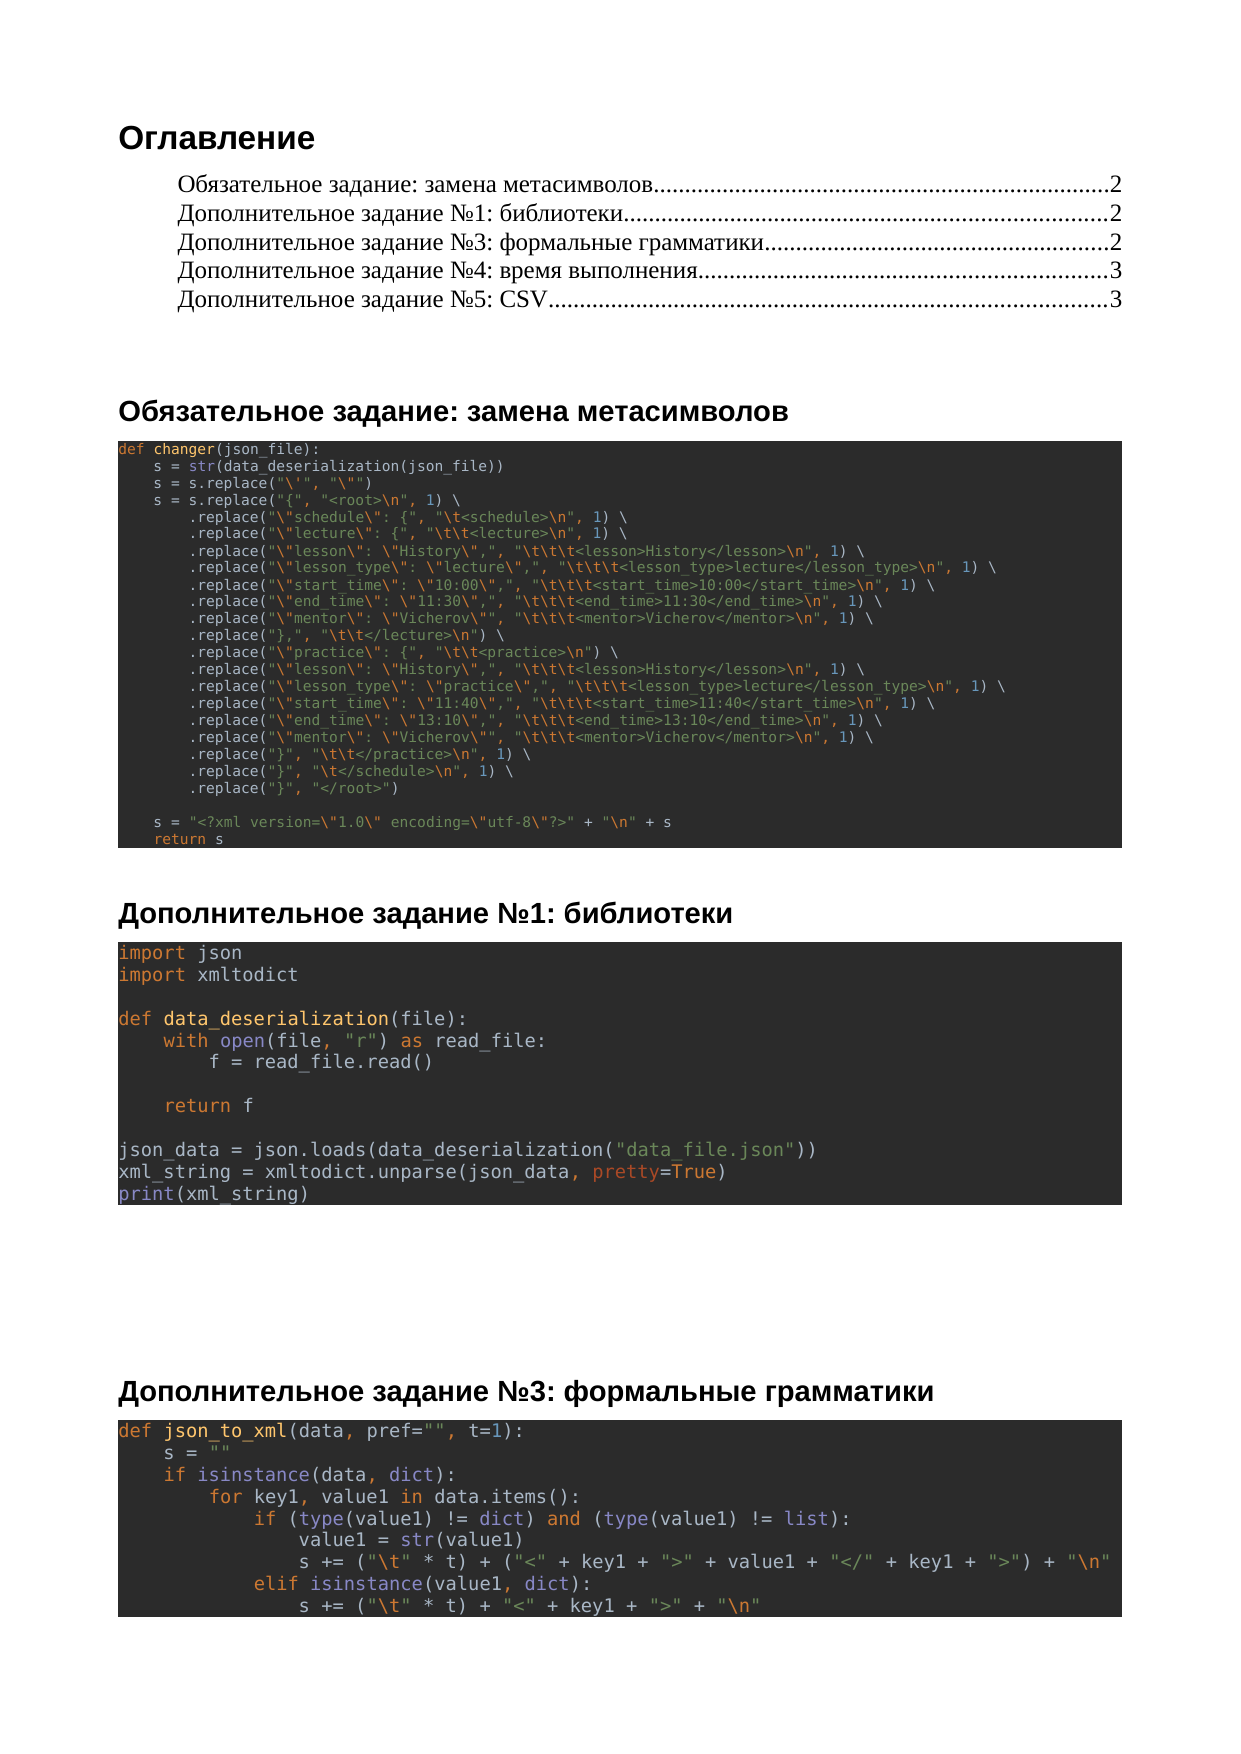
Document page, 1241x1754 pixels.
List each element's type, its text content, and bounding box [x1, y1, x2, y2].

text Дополнительное задание №3: формальные грамматики 2 [177, 227, 1122, 255]
text Дополнительное задание №1: библиотеки 2 [177, 198, 1122, 227]
text import json import xmltodict def data_deserialization(file): with open(file, "r") as read_file: f = read_file.read() return f json_data = json.loads(data_deserialization("data_file.json")) xml_string = xmltodict.unparse(json_data, pretty=True) print(xml_string) [118, 942, 1122, 1205]
text def changer(json_file): s = str(data_deserialization(json_file)) s = s.replace("\'", "\"") s = s.replace("{", "<root>\n", 1) \ .replace("\"schedule\": {", "\t<schedule>\n", 1) \ .replace("\"lecture\": {", "\t\t<lecture>\n", 1) \ .replace("\"lesson\": \"History\",", "\t\t\t<lesson>History</lesson>\n", 1) \ .replace("\"lesson_type\": \"lecture\",", "\t\t\t<lesson_type>lecture</lesson_type>\n", 1) \ .replace("\"start_time\": \"10:00\",", "\t\t\t<start_time>10:00</start_time>\n", 1) \ .replace("\"end_time\": \"11:30\",", "\t\t\t<end_time>11:30</end_time>\n", 1) \ .replace("\"mentor\": \"Vicherov\"", "\t\t\t<mentor>Vicherov</mentor>\n", 1) \ .replace("},", "\t\t</lecture>\n") \ .replace("\"practice\": {", "\t\t<practice>\n") \ .replace("\"lesson\": \"History\",", "\t\t\t<lesson>History</lesson>\n", 1) \ .replace("\"lesson_type\": \"practice\",", "\t\t\t<lesson_type>lecture</lesson_type>\n", 1) \ .replace("\"start_time\": \"11:40\",", "\t\t\t<start_time>11:40</start_time>\n", 1) \ .replace("\"end_time\": \"13:10\",", "\t\t\t<end_time>13:10</end_time>\n", 1) \ .replace("\"mentor\": \"Vicherov\"", "\t\t\t<mentor>Vicherov</mentor>\n", 1) \ .replace("}", "\t\t</practice>\n", 1) \ .replace("}", "\t</schedule>\n", 1) \ .replace("}", "</root>") s = "<?xml version=\"1.0\" encoding=\"utf-8\"?>" + "\n" + s return s [118, 441, 1122, 848]
text Дополнительное задание №5: CSV 3 [177, 284, 1122, 313]
subtitle Оглавление [118, 118, 1122, 157]
text def json_to_xml(data, pref="", t=1): s = "" if isinstance(data, dict): for key1, value1 in data.items(): if (type(value1) != dict) and (type(value1) != list): value1 = str(value1) s += ("\t" * t) + ("<" + key1 + ">" + value1 + "</" + key1 + ">") + "\n" elif isinstance(value1, dict): s += ("\t" * t) + "<" + key1 + ">" + "\n" [118, 1420, 1122, 1617]
text Дополнительное задание №4: время выполнения 3 [177, 255, 1122, 284]
text Обязательное задание: замена метасимволов 2 [177, 169, 1122, 198]
subtitle Обязательное задание: замена метасимволов [118, 394, 1122, 428]
subtitle Дополнительное задание №1: библиотеки [118, 896, 1122, 930]
subtitle Дополнительное задание №3: формальные грамматики [118, 1374, 1122, 1408]
